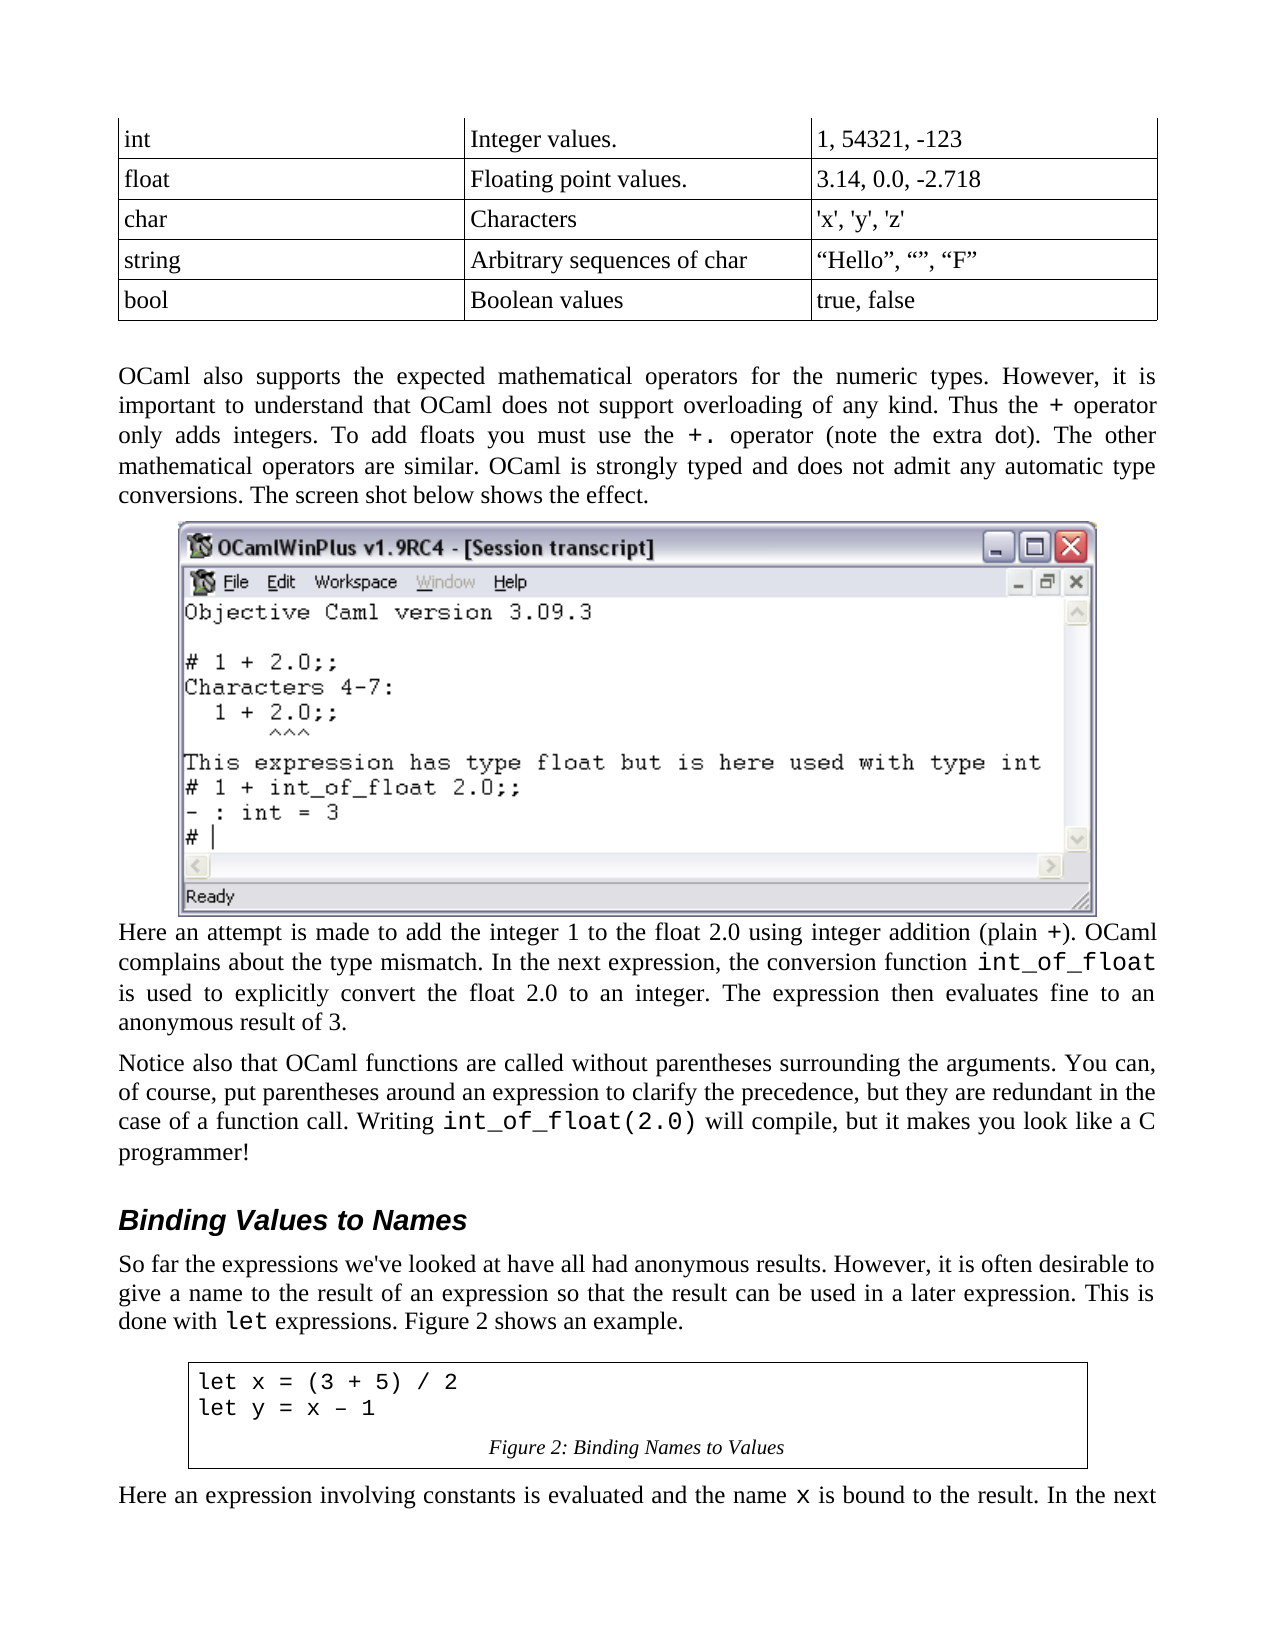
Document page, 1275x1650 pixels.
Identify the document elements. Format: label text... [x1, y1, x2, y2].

table_cell 1, 54321, -123 [812, 118, 1157, 158]
table_cell Floating point values. [465, 159, 811, 199]
text Here an attempt is made to add the integer 1 to the float 2.0 using integer addition (plain +). OCaml complains about the type mismatch. In the next expression, the conversion function int_of_float is used to explicitly convert the float 2.0 to an integer. The expression then evaluates fine to an anonymous result of 3. [118, 521, 1157, 1036]
table_cell Boolean values [465, 280, 811, 320]
text Notice also that OCaml functions are called without parentheses surrounding the arguments. You can, of course, put parentheses around an expression to clarify the precedence, but they are redundant in the case of a function call. Writing int_of_float(2.0) will compile, but it makes you look like a C programmer! [118, 1048, 1157, 1165]
table_cell 3.14, 0.0, -2.718 [812, 159, 1157, 199]
text let y = x – 1 [196, 1397, 1078, 1422]
text Figure 2: Binding Names to Values [196, 1435, 1078, 1459]
table_cell 'x', 'y', 'z' [812, 200, 1157, 239]
table_cell float [119, 159, 464, 199]
text OCaml also supports the expected mathematical operators for the numeric types. However, it is important to understand that OCaml does not support overloading of any kind. Thus the + operator only adds integers. To add floats you must use the +. operator (note the extra dot). The other mathematical operators are similar. OCaml is strongly typed and does not admit any automatic type conversions. The screen shot below shows the effect. [118, 361, 1157, 509]
picture [178, 521, 1097, 917]
subtitle Binding Values to Names [118, 1203, 1157, 1236]
table_cell int [119, 118, 464, 158]
text let x = (3 + 5) / 2 [196, 1371, 1078, 1397]
table_cell bool [119, 280, 464, 320]
table_cell char [119, 200, 464, 239]
table_cell true, false [812, 280, 1157, 320]
table_cell Integer values. [465, 118, 811, 158]
table_cell Arbitrary sequences of char [465, 240, 811, 279]
text Here an expression involving constants is evaluated and the name x is bound to the result. In the next [118, 1350, 1157, 1511]
text So far the expressions we've looked at have all had anonymous results. However, it is often desirable to give a name to the result of an expression so that the result can be used in a later expression. This is done with let expressions. Figure 2 shows an example. [118, 1249, 1157, 1337]
table_cell string [119, 240, 464, 279]
table_cell “Hello”, “”, “F” [812, 240, 1157, 279]
table_cell Characters [465, 200, 811, 239]
